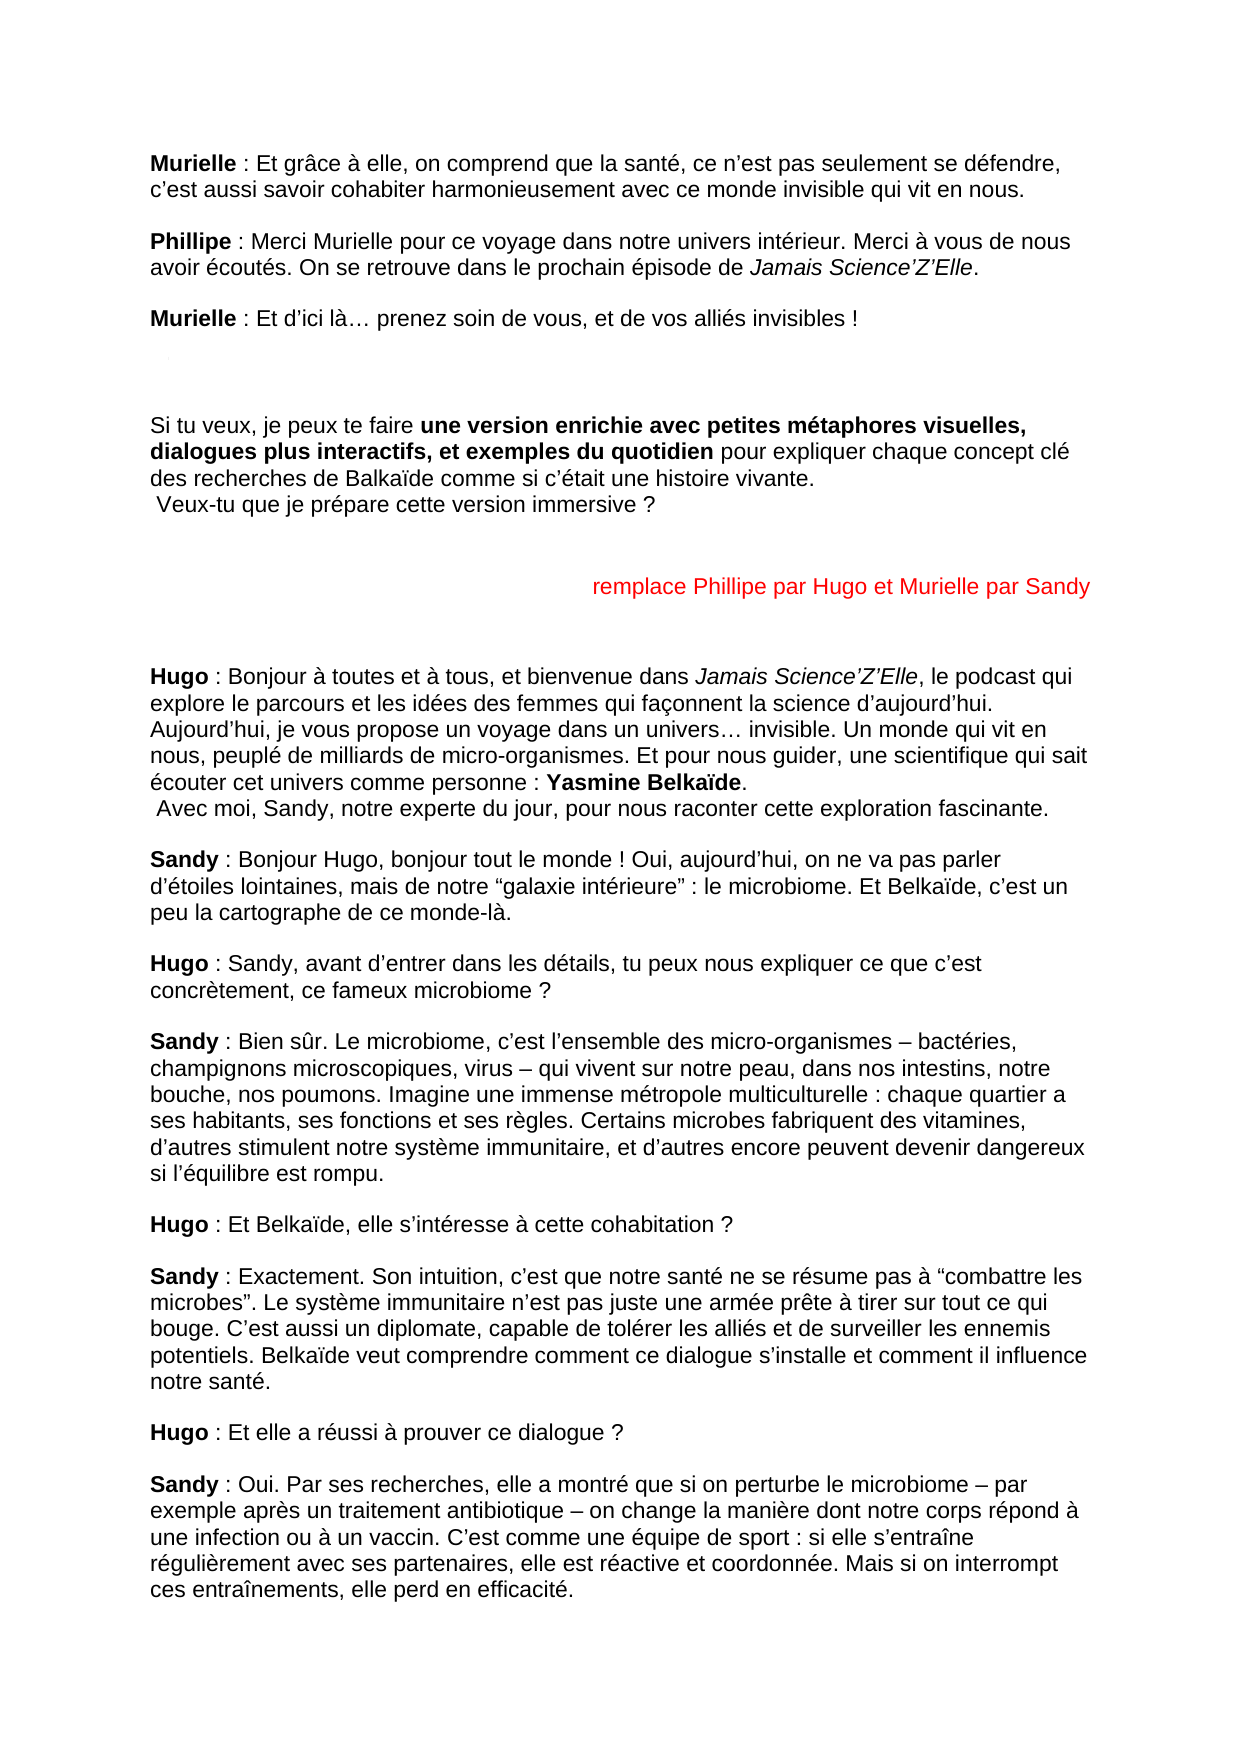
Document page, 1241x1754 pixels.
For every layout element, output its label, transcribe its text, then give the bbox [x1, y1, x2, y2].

text Phillipe : Merci Murielle pour ce voyage dans notre univers intérieur. Merci à vous de nous avoir écoutés. On se retrouve dans le prochain épisode de Jamais Science’Z’Elle. [150, 228, 1090, 280]
text Murielle : Et d’ici là… prenez soin de vous, et de vos alliés invisibles ! [150, 305, 1090, 332]
text Sandy : Exactement. Son intuition, c’est que notre santé ne se résume pas à “combattre les microbes”. Le système immunitaire n’est pas juste une armée prête à tirer sur tout ce qui bouge. C’est aussi un diplomate, capable de tolérer les alliés et de surveiller les ennemis potentiels. Belkaïde veut comprendre comment ce dialogue s’installe et comment il influence notre santé. [150, 1263, 1090, 1394]
text Si tu veux, je peux te faire une version enrichie avec petites métaphores visuelles, dialogues plus interactifs, et exemples du quotidien pour expliquer chaque concept clé des recherches de Balkaïde comme si c’était une histoire vivante. Veux-tu que je prépare cette version immersive ? [150, 412, 1090, 517]
text Murielle : Et grâce à elle, on comprend que la santé, ce n’est pas seulement se défendre, c’est aussi savoir cohabiter harmonieusement avec ce monde invisible qui vit en nous. [150, 150, 1090, 203]
text Hugo : Et elle a réussi à prouver ce dialogue ? [150, 1419, 1090, 1446]
text Hugo : Sandy, avant d’entrer dans les détails, tu peux nous expliquer ce que c’est concrètement, ce fameux microbiome ? [150, 950, 1090, 1003]
text Hugo : Bonjour à toutes et à tous, et bienvenue dans Jamais Science’Z’Elle, le podcast qui explore le parcours et les idées des femmes qui façonnent la science d’aujourd’hui. Aujourd’hui, je vous propose un voyage dans un univers… invisible. Un monde qui vit en nous, peuplé de milliards de micro-organismes. Et pour nous guider, une scientifique qui sait écouter cet univers comme personne : Yasmine Belkaïde. Avec moi, Sandy, notre experte du jour, pour nous raconter cette exploration fascinante. [150, 663, 1090, 821]
text Sandy : Oui. Par ses recherches, elle a montré que si on perturbe le microbiome – par exemple après un traitement antibiotique – on change la manière dont notre corps répond à une infection ou à un vaccin. C’est comme une équipe de sport : si elle s’entraîne régulièrement avec ses partenaires, elle est réactive et coordonnée. Mais si on interrompt ces entraînements, elle perd en efficacité. [150, 1471, 1090, 1602]
text Hugo : Et Belkaïde, elle s’intéresse à cette cohabitation ? [150, 1211, 1090, 1238]
text remplace Phillipe par Hugo et Murielle par Sandy [150, 573, 1090, 599]
text Sandy : Bonjour Hugo, bonjour tout le monde ! Oui, aujourd’hui, on ne va pas parler d’étoiles lointaines, mais de notre “galaxie intérieure” : le microbiome. Et Belkaïde, c’est un peu la cartographe de ce monde-là. [150, 846, 1090, 925]
text Sandy : Bien sûr. Le microbiome, c’est l’ensemble des micro-organismes – bactéries, champignons microscopiques, virus – qui vivent sur notre peau, dans nos intestins, notre bouche, nos poumons. Imagine une immense métropole multiculturelle : chaque quartier a ses habitants, ses fonctions et ses règles. Certains microbes fabriquent des vitamines, d’autres stimulent notre système immunitaire, et d’autres encore peuvent devenir dangereux si l’équilibre est rompu. [150, 1028, 1090, 1186]
